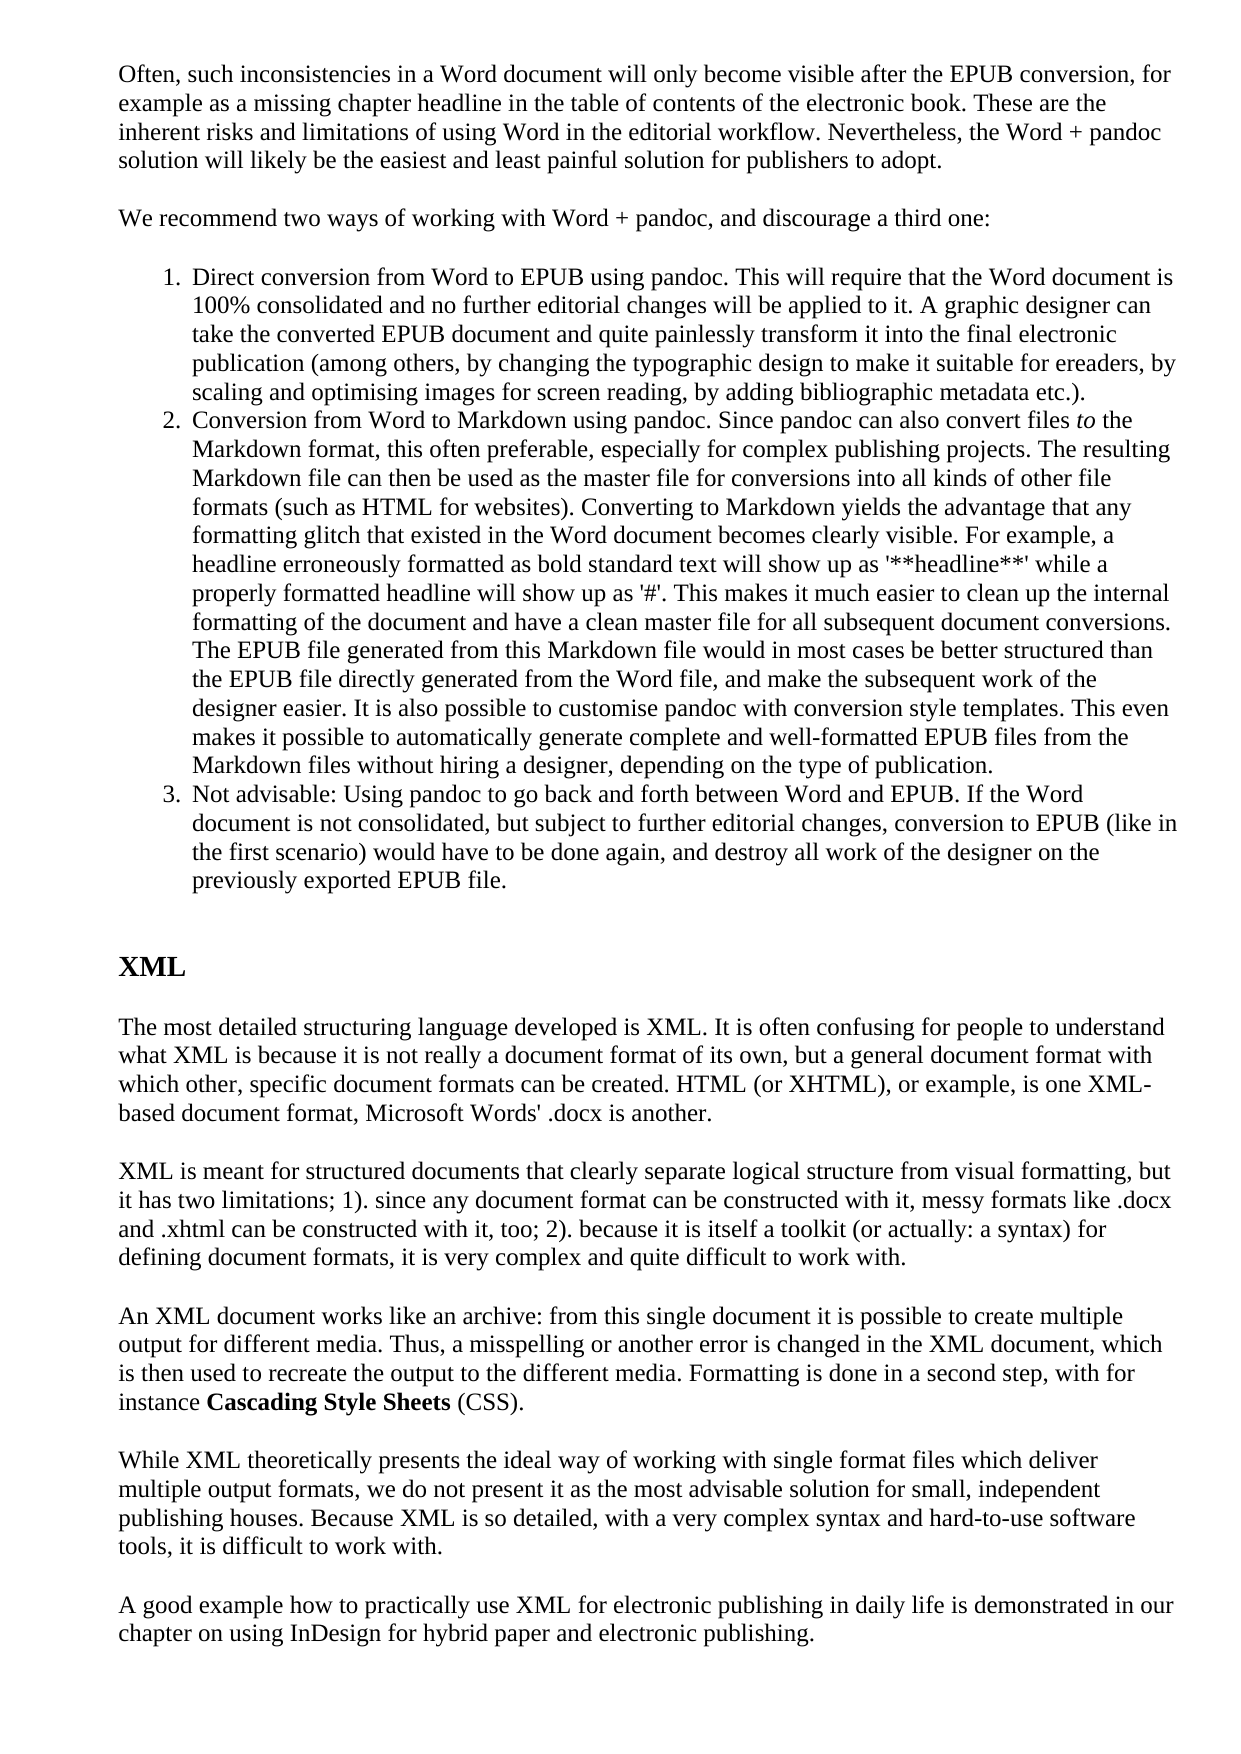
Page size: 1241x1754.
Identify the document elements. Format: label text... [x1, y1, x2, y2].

text Often, such inconsistencies in a Word document will only become visible after the EPUB conversion, for example as a missing chapter headline in the table of contents of the electronic book. These are the inherent risks and limitations of using Word in the editorial workflow. Nevertheless, the Word + pandoc solution will likely be the easiest and least painful solution for publishers to adopt. [118, 59, 1181, 174]
text While XML theoretically presents the ideal way of working with single format files which deliver multiple output formats, we do not present it as the most advisable solution for small, independent publishing houses. Because XML is so detailed, with a very complex syntax and hard-to-use software tools, it is difficult to work with. [118, 1445, 1181, 1560]
list Not advisable: Using pandoc to go back and forth between Word and EPUB. If the Word document is not consolidated, but subject to further editorial changes, conversion to EPUB (like in the first scenario) would have to be done again, and destroy all work of the designer on the previously exported EPUB file. [162, 779, 1181, 894]
text A good example how to practically use XML for electronic publishing in daily life is demonstrated in our chapter on using InDesign for hybrid paper and electronic publishing. [118, 1590, 1181, 1647]
text XML is meant for structured documents that clearly separate logical structure from visual formatting, but it has two limitations; 1). since any document format can be constructed with it, messy formats like .docx and .xhtml can be constructed with it, too; 2). because it is itself a toolkit (or actually: a syntax) for defining document formats, it is very complex and quite difficult to work with. [118, 1156, 1181, 1271]
text An XML document works like an archive: from this single document it is possible to create multiple output for different media. Thus, a misspelling or another error is changed in the XML document, which is then used to recreate the output to the different media. Formatting is done in a second step, with for instance Cascading Style Sheets (CSS). [118, 1301, 1181, 1416]
text We recommend two ways of working with Word + pandoc, and discourage a third one: [118, 203, 1181, 232]
text The most detailed structuring language developed is XML. It is often confusing for people to understand what XML is because it is not really a document format of its own, but a general document format with which other, specific document formats can be created. HTML (or XHTML), or example, is one XML-based document format, Microsoft Words' .docx is another. [118, 1012, 1181, 1127]
list Conversion from Word to Markdown using pandoc. Since pandoc can also convert files to the Markdown format, this often preferable, especially for complex publishing projects. The resulting Markdown file can then be used as the master file for conversions into all kinds of other file formats (such as HTML for websites). Converting to Markdown yields the advantage that any formatting glitch that existed in the Word document becomes clearly visible. For example, a headline erroneously formatted as bold standard text will show up as '**headline**' while a properly formatted headline will show up as '#'. This makes it much easier to clean up the internal formatting of the document and have a clean master file for all subsequent document conversions. The EPUB file generated from this Markdown file would in most cases be better structured than the EPUB file directly generated from the Word file, and make the subsequent work of the designer easier. It is also possible to customise pandoc with conversion style templates. This even makes it possible to automatically generate complete and well-formatted EPUB files from the Markdown files without hiring a designer, depending on the type of publication. [162, 406, 1181, 779]
subtitle XML [118, 949, 1181, 982]
list Direct conversion from Word to EPUB using pandoc. This will require that the Word document is 100% consolidated and no further editorial changes will be applied to it. A graphic designer can take the converted EPUB document and quite painlessly transform it into the final electronic publication (among others, by changing the typographic design to make it suitable for ereaders, by scaling and optimising images for screen reading, by adding bibliographic metadata etc.). [162, 262, 1181, 406]
